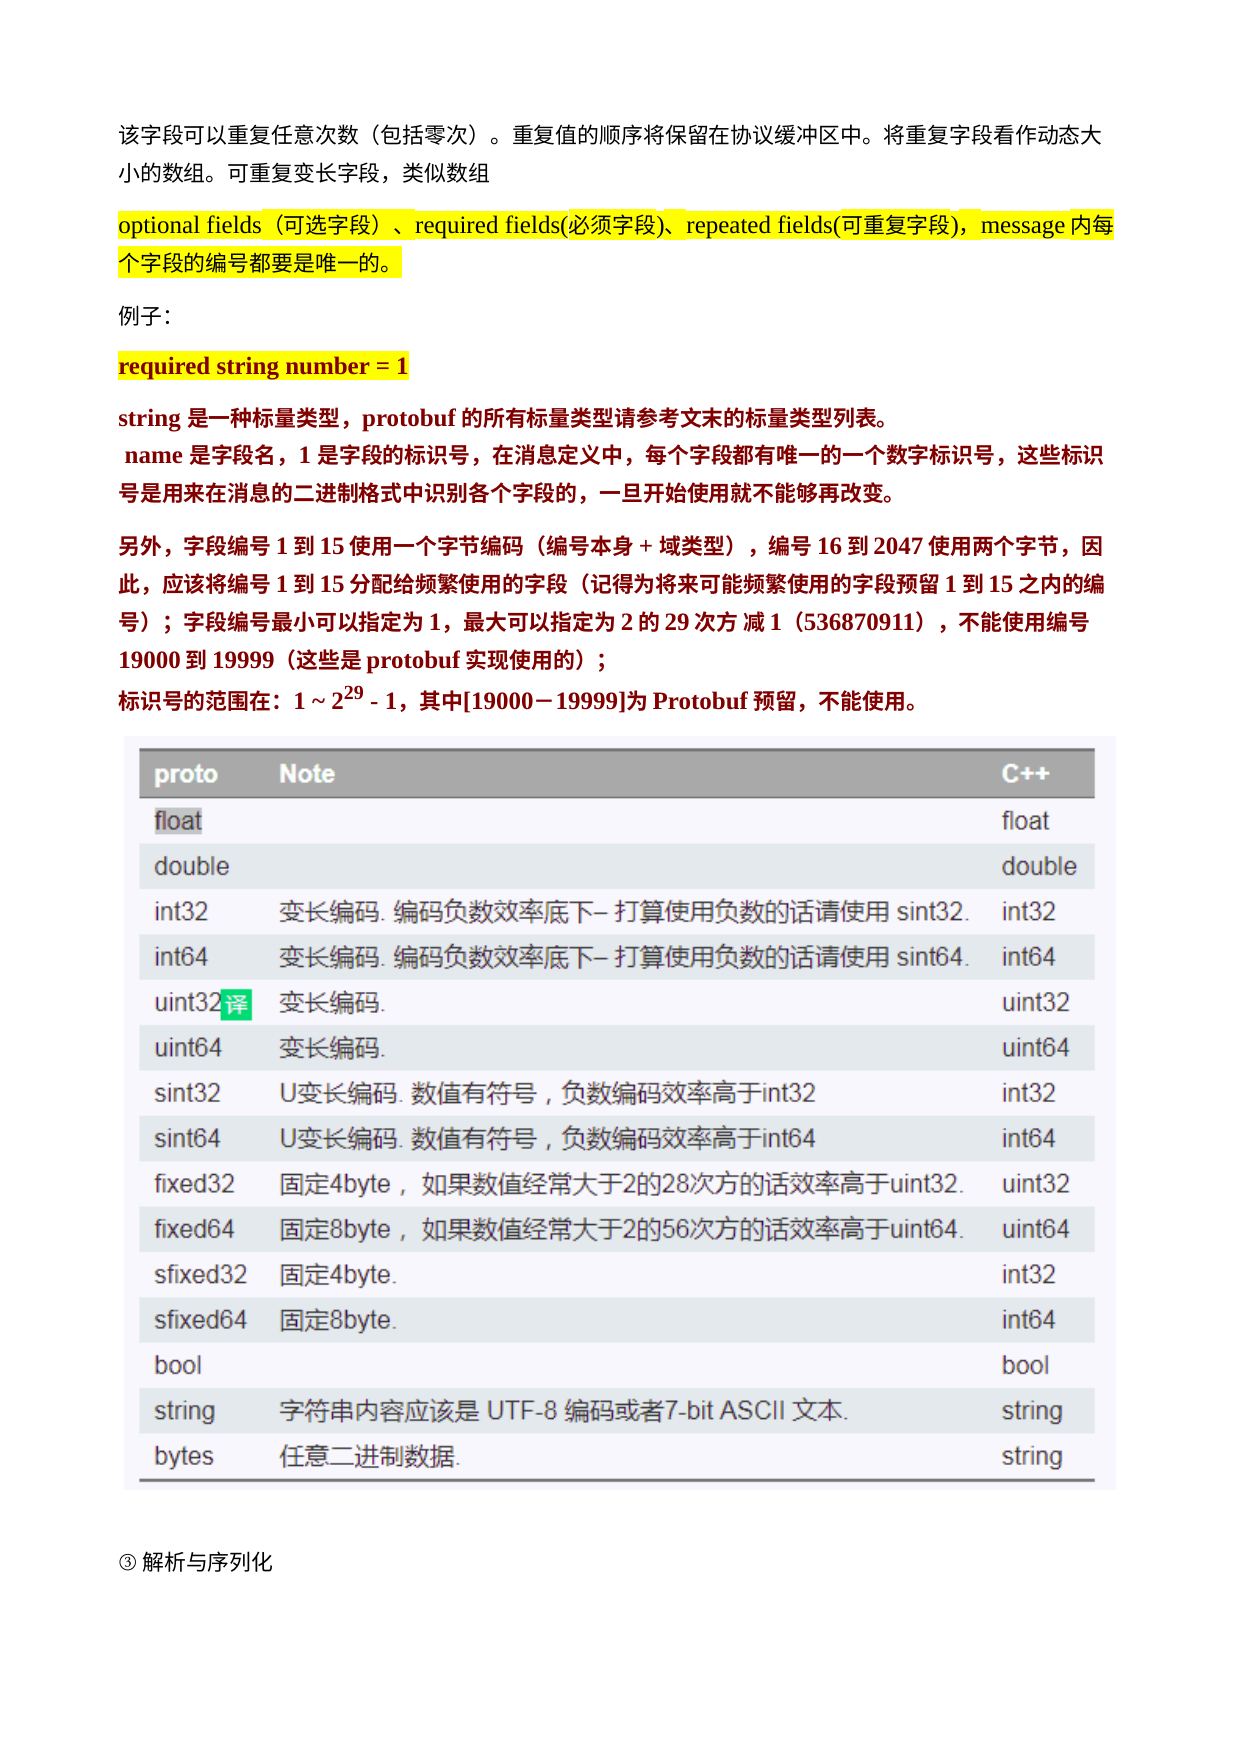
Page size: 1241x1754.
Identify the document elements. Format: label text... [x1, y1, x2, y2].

text 该字段可以重复任意次数（包括零次）。重复值的顺序将保留在协议缓冲区中。将重复字段看作动态大小的数组。可重复变长字段，类似数组 [118, 118, 1122, 188]
text 例子： [118, 299, 1122, 331]
text string 是一种标量类型，protobuf的所有标量类型请参考文末的标量类型列表。 name 是字段名，1 是字段的标识号，在消息定义中，每个字段都有唯一的一个数字标识号，这些标识号是用来在消息的二进制格式中识别各个字段的，一旦开始使用就不能够再改变。 [118, 401, 1122, 508]
picture [124, 736, 1117, 1490]
text 另外，字段编号1到15使用一个字节编码（编号本身 + 域类型），编号16到2047使用两个字节，因此，应该将编号1到15分配给频繁使用的字段（记得为将来可能频繁使用的字段预留1到15之内的编号）；字段编号最小可以指定为1，最大可以指定为2的29次方 减1（536870911），不能使用编号19000到19999（这些是protobuf实现使用的）； 标识号的范围在：1 ~ 229 - 1，其中[19000－19999]为Protobuf预留，不能使用。 [118, 529, 1122, 715]
text required string number = 1 [118, 351, 1122, 380]
text ③解析与序列化 [118, 1545, 1122, 1576]
text optional fields（可选字段）、required fields(必须字段)、repeated fields(可重复字段)，message内每个字段的编号都要是唯一的。 [118, 208, 1122, 278]
